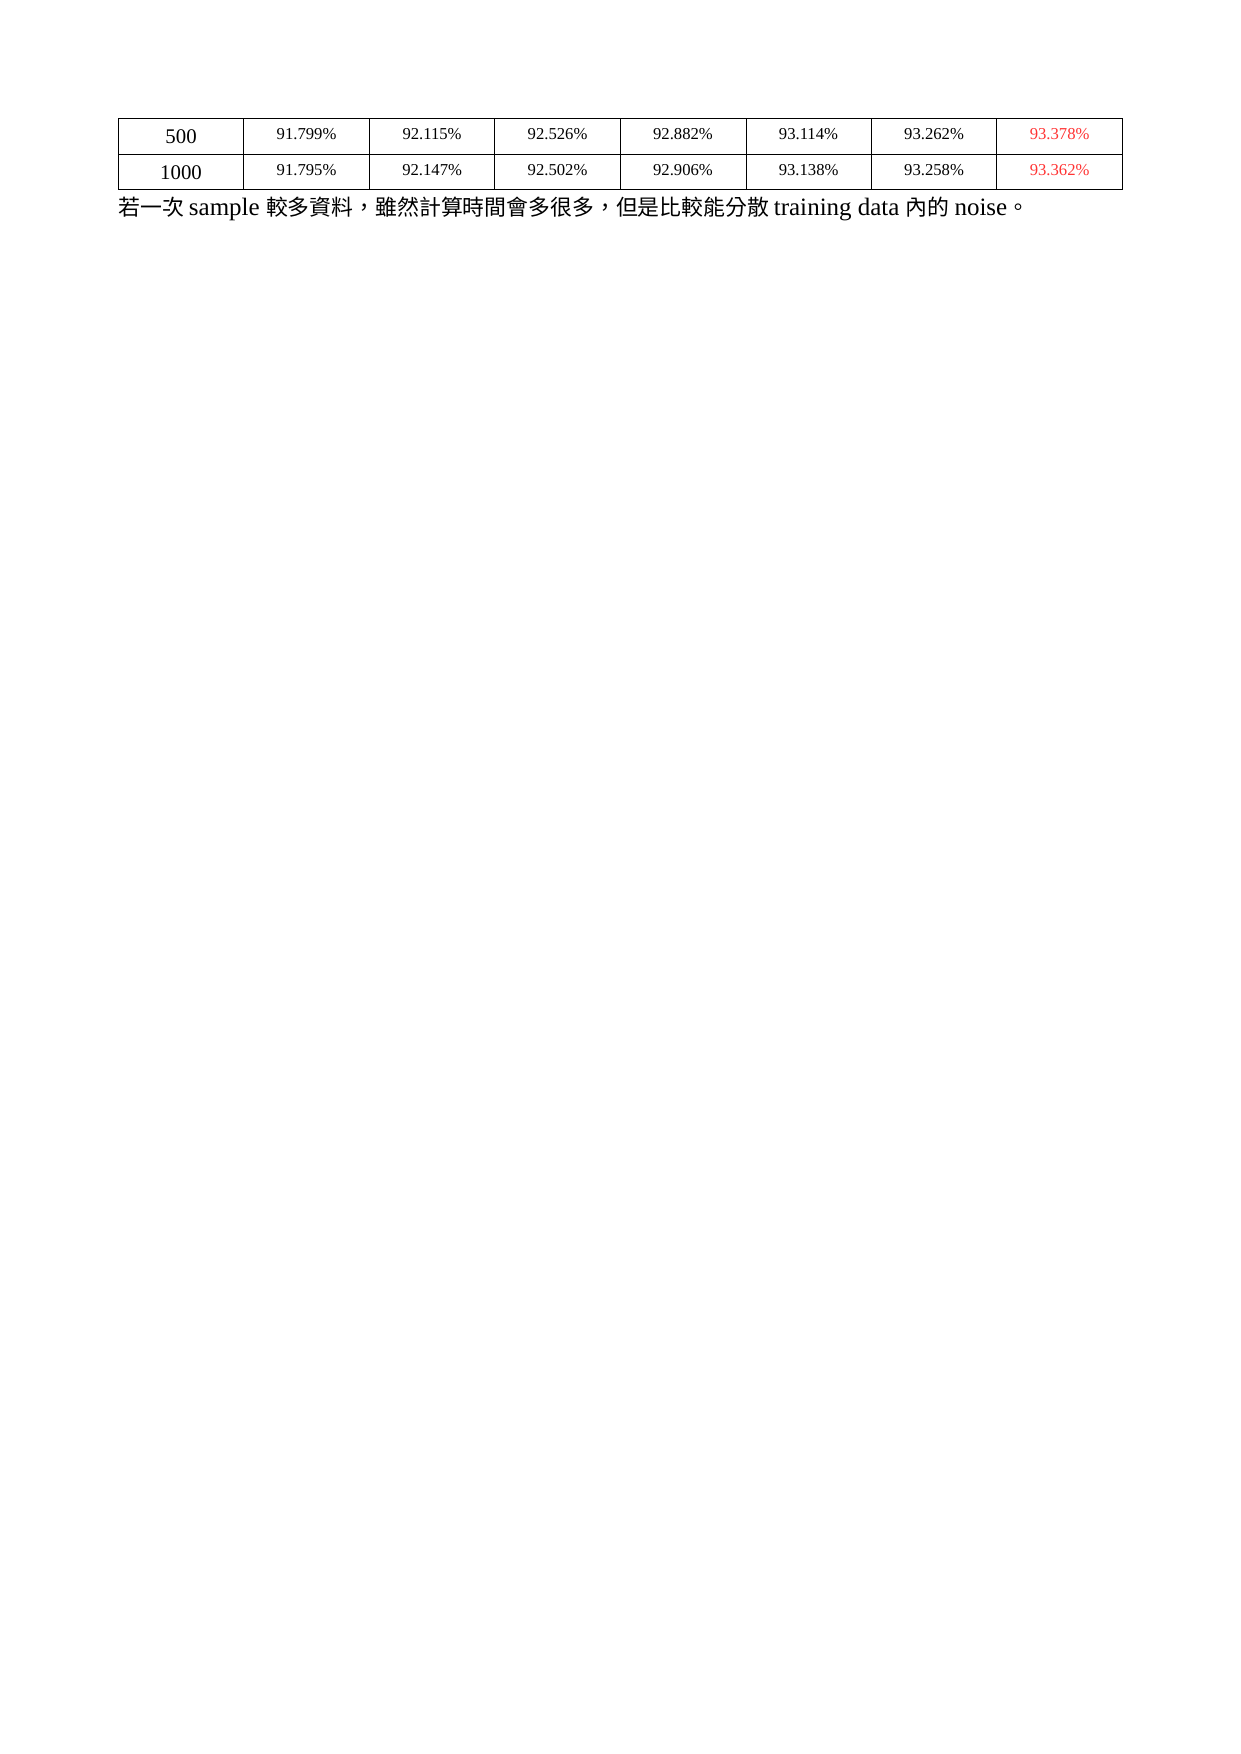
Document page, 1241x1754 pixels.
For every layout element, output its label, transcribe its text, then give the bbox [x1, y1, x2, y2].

table_cell 92.882% [621, 119, 746, 154]
table_cell 500 [119, 119, 243, 154]
table_cell 93.362% [997, 155, 1122, 189]
table_cell 93.258% [872, 155, 996, 189]
table_cell 93.138% [747, 155, 871, 189]
table_cell 91.799% [244, 119, 369, 154]
table_cell 93.114% [747, 119, 871, 154]
table_cell 92.502% [495, 155, 620, 189]
table_cell 92.115% [370, 119, 494, 154]
table_cell 92.147% [370, 155, 494, 189]
text 若一次 sample 較多資料，雖然計算時間會多很多，但是比較能分散 training data 內的 noise。 [118, 190, 1122, 221]
table_cell 91.795% [244, 155, 369, 189]
table_cell 93.378% [997, 119, 1122, 154]
table_cell 1000 [119, 155, 243, 189]
table_cell 92.526% [495, 119, 620, 154]
table_cell 92.906% [621, 155, 746, 189]
table_cell 93.262% [872, 119, 996, 154]
